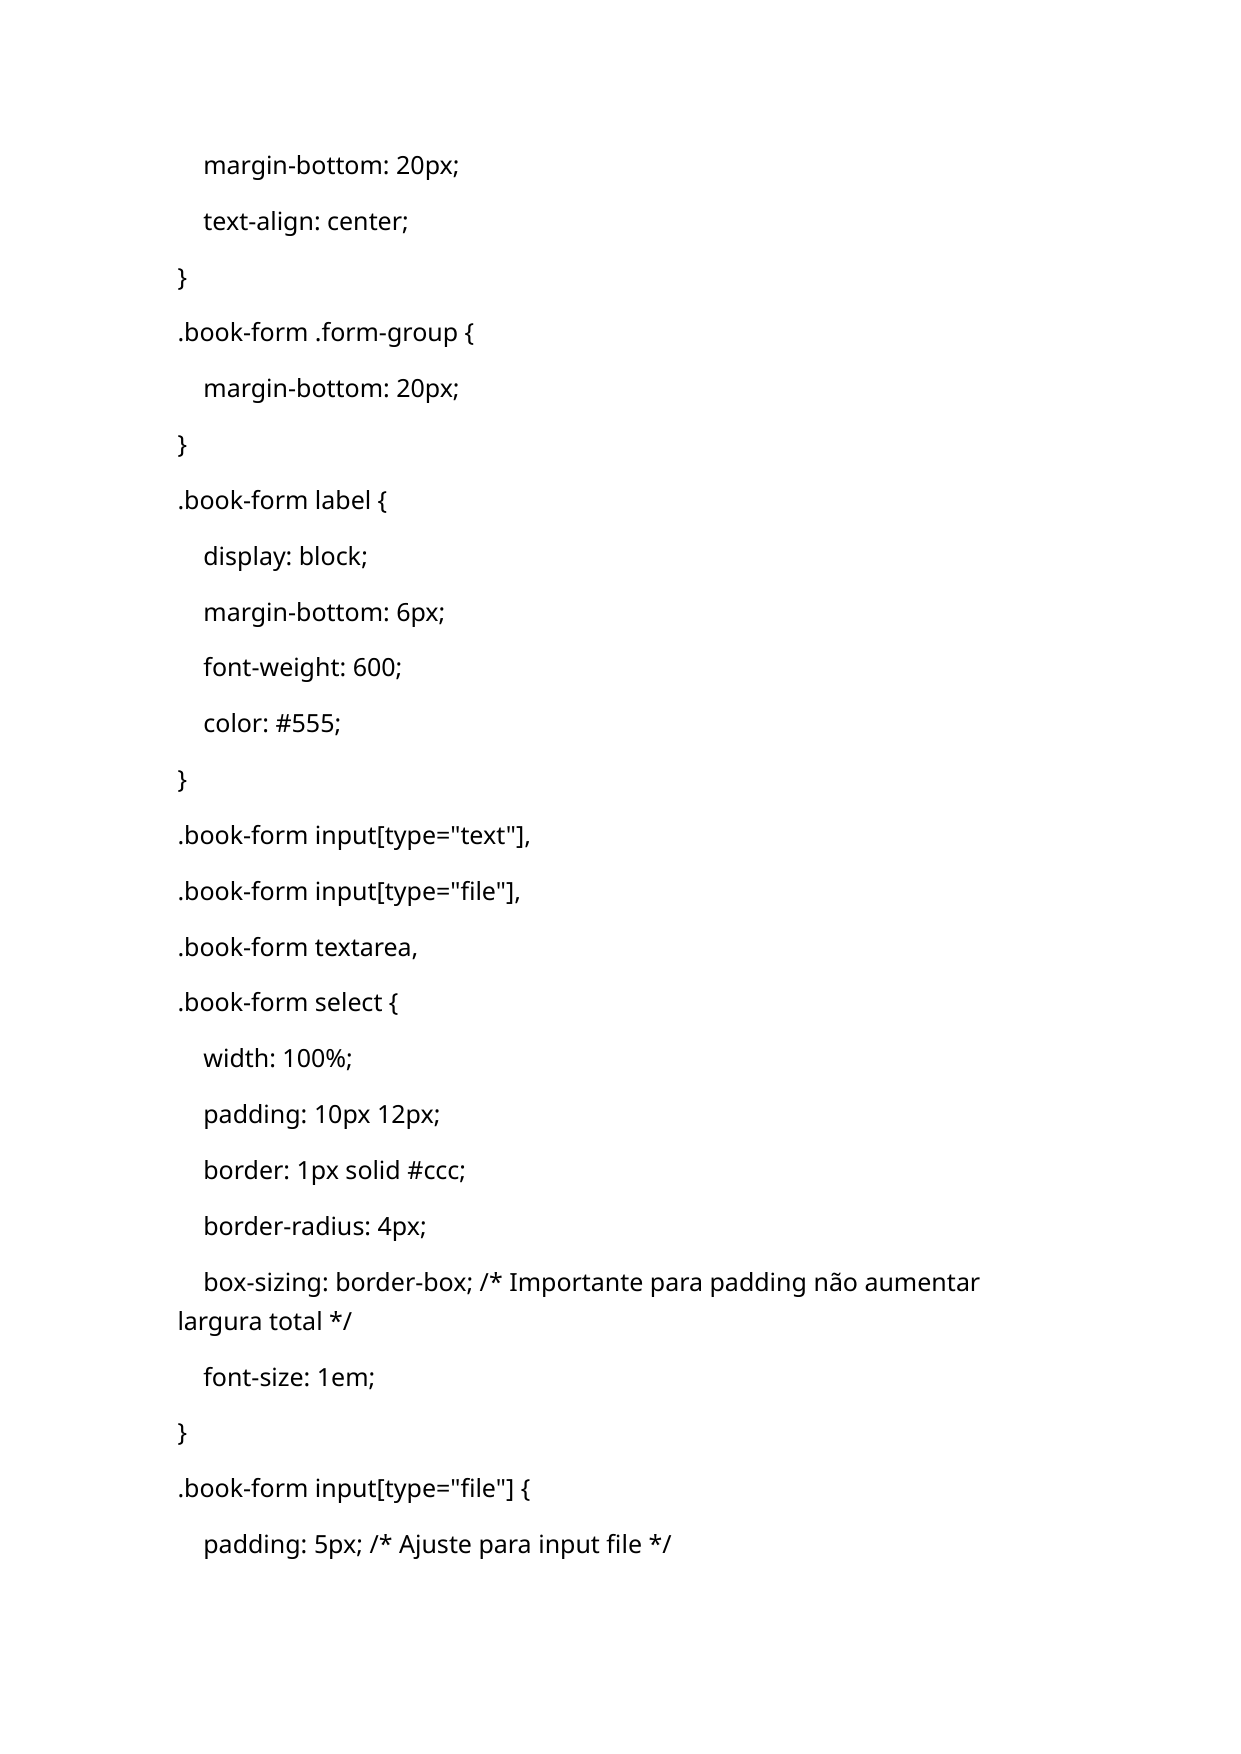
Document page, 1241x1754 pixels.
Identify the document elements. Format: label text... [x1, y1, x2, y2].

text .book-form input[type="text"], [177, 818, 1063, 852]
text margin-bottom: 6px; [177, 594, 1063, 628]
text font-size: 1em; [177, 1359, 1063, 1393]
text .book-form label { [177, 483, 1063, 517]
text width: 100%; [177, 1041, 1063, 1075]
text margin-bottom: 20px; [177, 148, 1063, 182]
text .book-form textarea, [177, 929, 1063, 963]
text } [177, 1415, 1063, 1449]
text text-align: center; [177, 203, 1063, 237]
text color: #555; [177, 706, 1063, 740]
text padding: 10px 12px; [177, 1097, 1063, 1131]
text font-weight: 600; [177, 650, 1063, 684]
text .book-form select { [177, 985, 1063, 1019]
text box-sizing: border-box; /* Importante para padding não aumentar largura total */ [177, 1264, 1063, 1337]
text display: block; [177, 538, 1063, 572]
text padding: 5px; /* Ajuste para input file */ [177, 1527, 1063, 1561]
text } [177, 259, 1063, 293]
text .book-form .form-group { [177, 315, 1063, 349]
text .book-form input[type="file"], [177, 873, 1063, 907]
text border-radius: 4px; [177, 1208, 1063, 1242]
text .book-form input[type="file"] { [177, 1471, 1063, 1505]
text border: 1px solid #ccc; [177, 1153, 1063, 1187]
text } [177, 762, 1063, 796]
text margin-bottom: 20px; [177, 371, 1063, 405]
text } [177, 427, 1063, 461]
